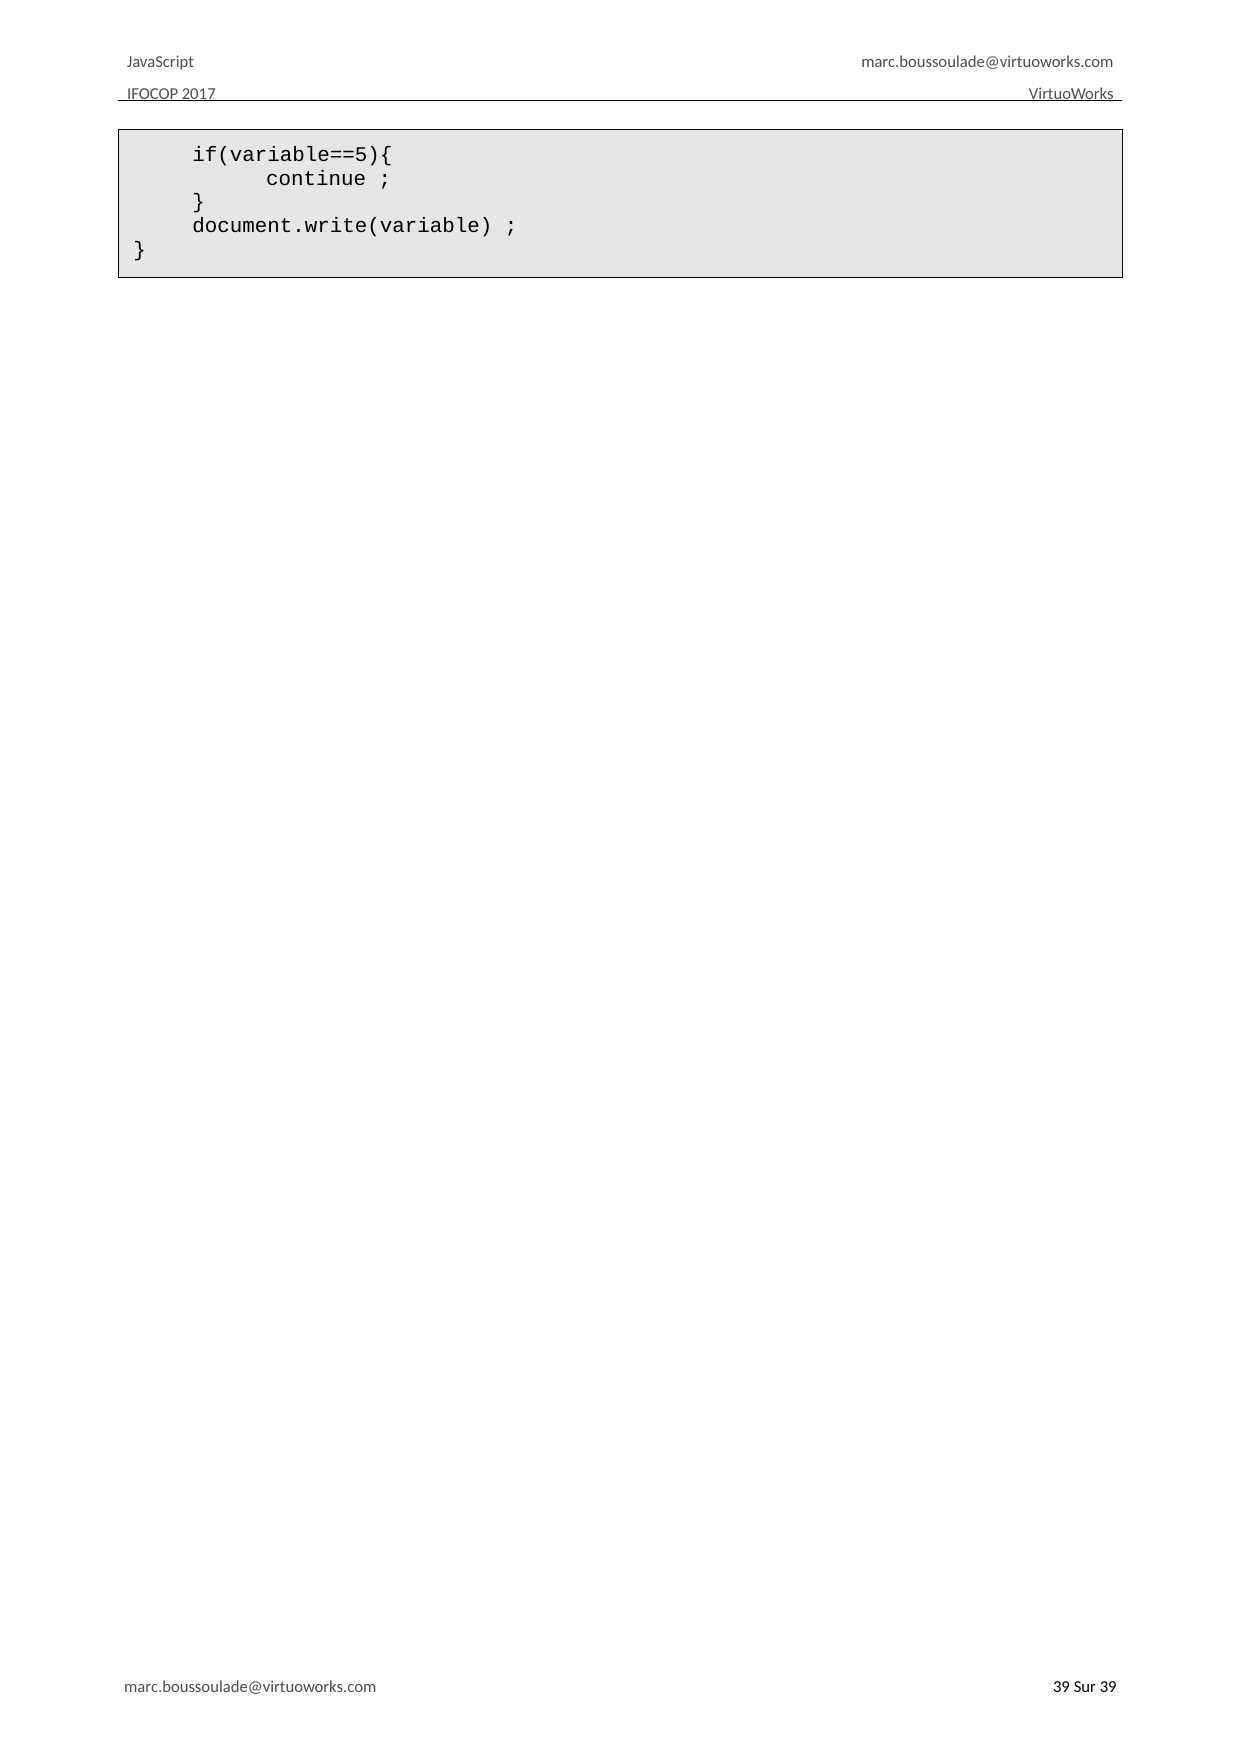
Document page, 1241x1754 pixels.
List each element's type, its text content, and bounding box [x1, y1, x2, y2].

text if(variable==5){ [119, 130, 1122, 153]
text } [119, 224, 1122, 277]
text document.write(variable) ; [119, 200, 1122, 224]
text } [281, 177, 287, 184]
text continue ; [119, 153, 1122, 177]
text } [119, 177, 1122, 200]
